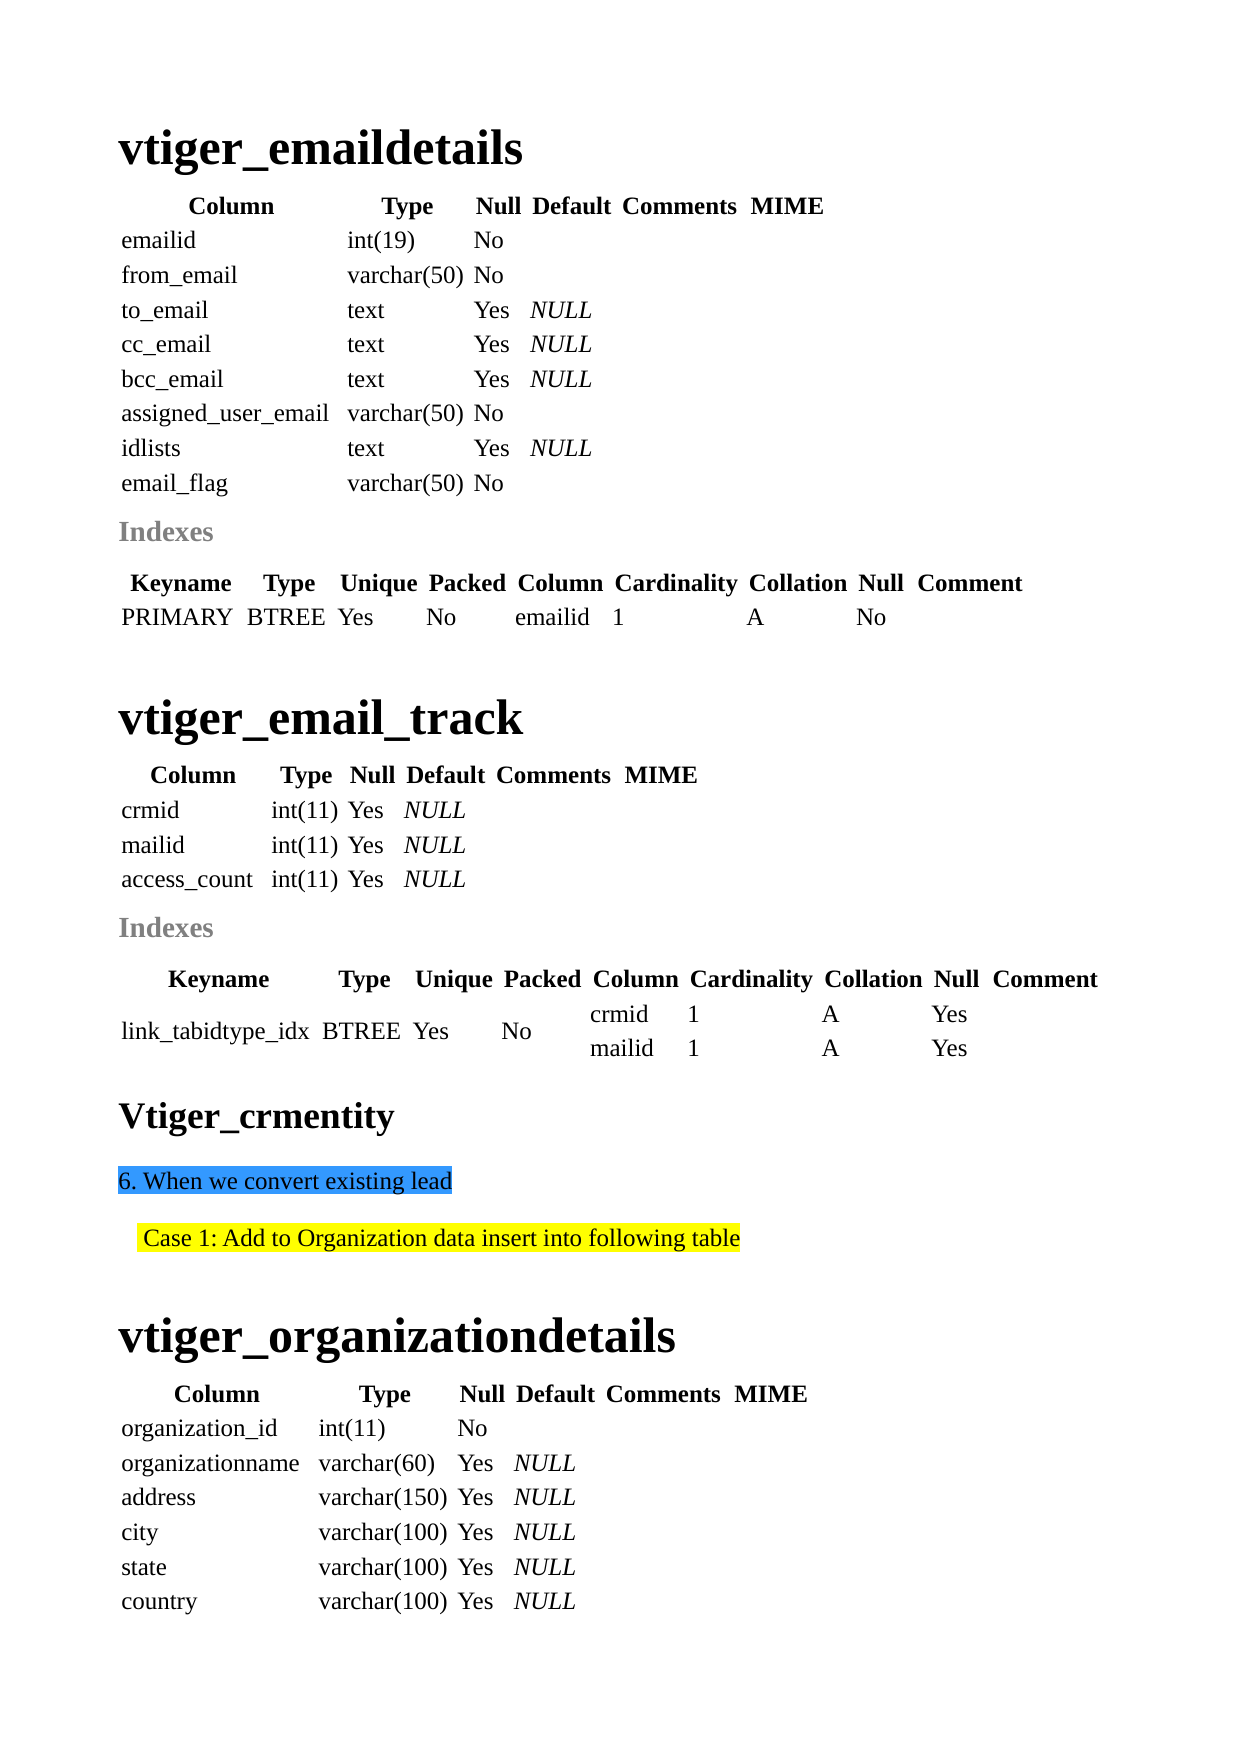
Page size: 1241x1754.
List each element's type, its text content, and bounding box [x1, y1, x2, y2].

table_cell Yes [454, 1445, 511, 1479]
table_header Packed [423, 565, 512, 599]
table_header Column [587, 961, 684, 996]
table_cell [527, 396, 616, 430]
table_header Column [118, 1376, 315, 1410]
table_cell [616, 223, 742, 257]
table_cell [726, 1514, 816, 1549]
table_cell NULL [401, 861, 490, 896]
table_header Type [344, 188, 470, 223]
table_cell 1 [684, 1031, 818, 1065]
table_header Comment [909, 565, 1030, 599]
table_cell 1 [609, 599, 743, 634]
table_cell organization_id [118, 1410, 315, 1445]
table_header Column [118, 188, 344, 223]
table_cell city [118, 1514, 315, 1549]
table_header Collation [819, 961, 928, 996]
table_cell Yes [470, 430, 527, 465]
table_cell varchar(100) [315, 1583, 454, 1618]
table_cell crmid [587, 996, 684, 1031]
table_header Type [315, 1376, 454, 1410]
table_cell No [423, 599, 512, 634]
text Vtiger_crmentity [118, 1094, 1122, 1137]
table_cell Yes [344, 827, 401, 861]
table_cell varchar(50) [344, 465, 470, 499]
table_cell NULL [511, 1480, 600, 1514]
table_cell mailid [587, 1031, 684, 1065]
table_cell varchar(60) [315, 1445, 454, 1479]
table_cell NULL [511, 1583, 600, 1618]
table_cell [726, 1583, 816, 1618]
table_cell A [819, 996, 928, 1031]
subtitle vtiger_email_track [118, 688, 1122, 745]
table_cell varchar(50) [344, 257, 470, 292]
table_header Null [454, 1376, 511, 1410]
table_cell Yes [470, 361, 527, 396]
table_cell text [344, 292, 470, 326]
table_cell [490, 827, 616, 861]
table_cell to_email [118, 292, 344, 326]
table_cell [616, 792, 706, 827]
table_cell [600, 1549, 726, 1583]
table_header Type [244, 565, 334, 599]
table_header Null [928, 961, 984, 996]
table_cell [743, 292, 832, 326]
table_header MIME [726, 1376, 816, 1410]
table_header Keyname [118, 961, 319, 996]
table_cell Yes [454, 1514, 511, 1549]
table_cell [616, 430, 742, 465]
table_header Keyname [118, 565, 244, 599]
table_cell [909, 599, 1030, 634]
table_cell int(11) [315, 1410, 454, 1445]
table_cell PRIMARY [118, 599, 244, 634]
table_header Null [344, 758, 401, 792]
table_cell int(11) [268, 827, 344, 861]
subtitle vtiger_organizationdetails [118, 1306, 1122, 1363]
table_cell [600, 1514, 726, 1549]
table_cell Yes [470, 292, 527, 326]
table_cell varchar(150) [315, 1480, 454, 1514]
table_header Comment [985, 961, 1106, 996]
table_cell country [118, 1583, 315, 1618]
table_cell No [853, 599, 909, 634]
table_cell access_count [118, 861, 268, 896]
table_header Comments [616, 188, 742, 223]
table_cell assigned_user_email [118, 396, 344, 430]
table_cell varchar(100) [315, 1549, 454, 1583]
table_header Default [511, 1376, 600, 1410]
table_cell [616, 292, 742, 326]
table_cell idlists [118, 430, 344, 465]
table_cell NULL [527, 292, 616, 326]
table_cell [726, 1480, 816, 1514]
table_cell No [498, 996, 587, 1065]
table_header Default [401, 758, 490, 792]
table_cell [743, 223, 832, 257]
table_cell NULL [527, 326, 616, 361]
table_cell [527, 257, 616, 292]
table_header Null [853, 565, 909, 599]
table_cell [616, 361, 742, 396]
table_cell varchar(50) [344, 396, 470, 430]
table_cell No [470, 223, 527, 257]
table_cell [726, 1549, 816, 1583]
table_cell Yes [928, 996, 984, 1031]
table_cell varchar(100) [315, 1514, 454, 1549]
table_cell [490, 861, 616, 896]
table_cell NULL [511, 1445, 600, 1479]
table_cell emailid [512, 599, 609, 634]
table_cell [726, 1445, 816, 1479]
table_cell [600, 1410, 726, 1445]
table_cell [490, 792, 616, 827]
table_cell No [470, 396, 527, 430]
table_cell [600, 1480, 726, 1514]
subtitle Indexes [118, 911, 1122, 944]
table_cell email_flag [118, 465, 344, 499]
table_header Null [470, 188, 527, 223]
table_cell Yes [334, 599, 423, 634]
table_cell [600, 1445, 726, 1479]
table_cell Yes [470, 326, 527, 361]
table_cell [616, 465, 742, 499]
table_cell [743, 257, 832, 292]
table_header Default [527, 188, 616, 223]
table_cell NULL [511, 1514, 600, 1549]
table_cell Yes [454, 1480, 511, 1514]
table_cell [743, 361, 832, 396]
table_cell [600, 1583, 726, 1618]
table_cell 1 [684, 996, 818, 1031]
table_cell A [743, 599, 853, 634]
table_cell [743, 396, 832, 430]
table_cell BTREE [244, 599, 334, 634]
table_cell [527, 465, 616, 499]
table_cell Yes [410, 996, 498, 1065]
table_cell link_tabidtype_idx [118, 996, 319, 1065]
table_cell [743, 430, 832, 465]
table_cell address [118, 1480, 315, 1514]
table_header MIME [743, 188, 832, 223]
table_header Column [118, 758, 268, 792]
table_header Type [319, 961, 409, 996]
table_cell crmid [118, 792, 268, 827]
subtitle vtiger_emaildetails [118, 118, 1122, 176]
table_cell from_email [118, 257, 344, 292]
table_cell NULL [401, 792, 490, 827]
table_cell int(11) [268, 792, 344, 827]
table_cell cc_email [118, 326, 344, 361]
table_cell state [118, 1549, 315, 1583]
table_cell [616, 861, 706, 896]
table_cell mailid [118, 827, 268, 861]
table_header Collation [743, 565, 853, 599]
table_cell [726, 1410, 816, 1445]
table_header Cardinality [684, 961, 818, 996]
table_cell text [344, 326, 470, 361]
table_cell Yes [928, 1031, 984, 1065]
table_header Packed [498, 961, 587, 996]
table_cell BTREE [319, 996, 409, 1065]
table_cell text [344, 361, 470, 396]
table_cell NULL [401, 827, 490, 861]
table_cell int(11) [268, 861, 344, 896]
table_cell organizationname [118, 1445, 315, 1479]
table_cell No [454, 1410, 511, 1445]
table_cell Yes [454, 1549, 511, 1583]
table_cell [616, 257, 742, 292]
table_header Cardinality [609, 565, 743, 599]
table_cell NULL [527, 430, 616, 465]
table_cell [985, 996, 1106, 1065]
table_header Unique [410, 961, 498, 996]
table_cell int(19) [344, 223, 470, 257]
table_cell [743, 326, 832, 361]
table_cell [616, 827, 706, 861]
table_cell [616, 396, 742, 430]
table_header Column [512, 565, 609, 599]
table_cell Yes [344, 792, 401, 827]
text Case 1: Add to Organization data insert into following table [118, 1223, 1122, 1252]
table_cell No [470, 465, 527, 499]
table_cell NULL [527, 361, 616, 396]
text 6. When we convert existing lead [118, 1166, 1122, 1194]
table_cell bcc_email [118, 361, 344, 396]
table_cell NULL [511, 1549, 600, 1583]
table_cell [511, 1410, 600, 1445]
subtitle Indexes [118, 514, 1122, 547]
table_header Comments [490, 758, 616, 792]
table_cell [743, 465, 832, 499]
table_cell emailid [118, 223, 344, 257]
table_cell A [819, 1031, 928, 1065]
table_header Type [268, 758, 344, 792]
table_header Unique [334, 565, 423, 599]
table_cell Yes [454, 1583, 511, 1618]
table_cell [527, 223, 616, 257]
table_cell No [470, 257, 527, 292]
table_cell text [344, 430, 470, 465]
table_cell [616, 326, 742, 361]
table_header MIME [616, 758, 706, 792]
table_cell Yes [344, 861, 401, 896]
table_header Comments [600, 1376, 726, 1410]
